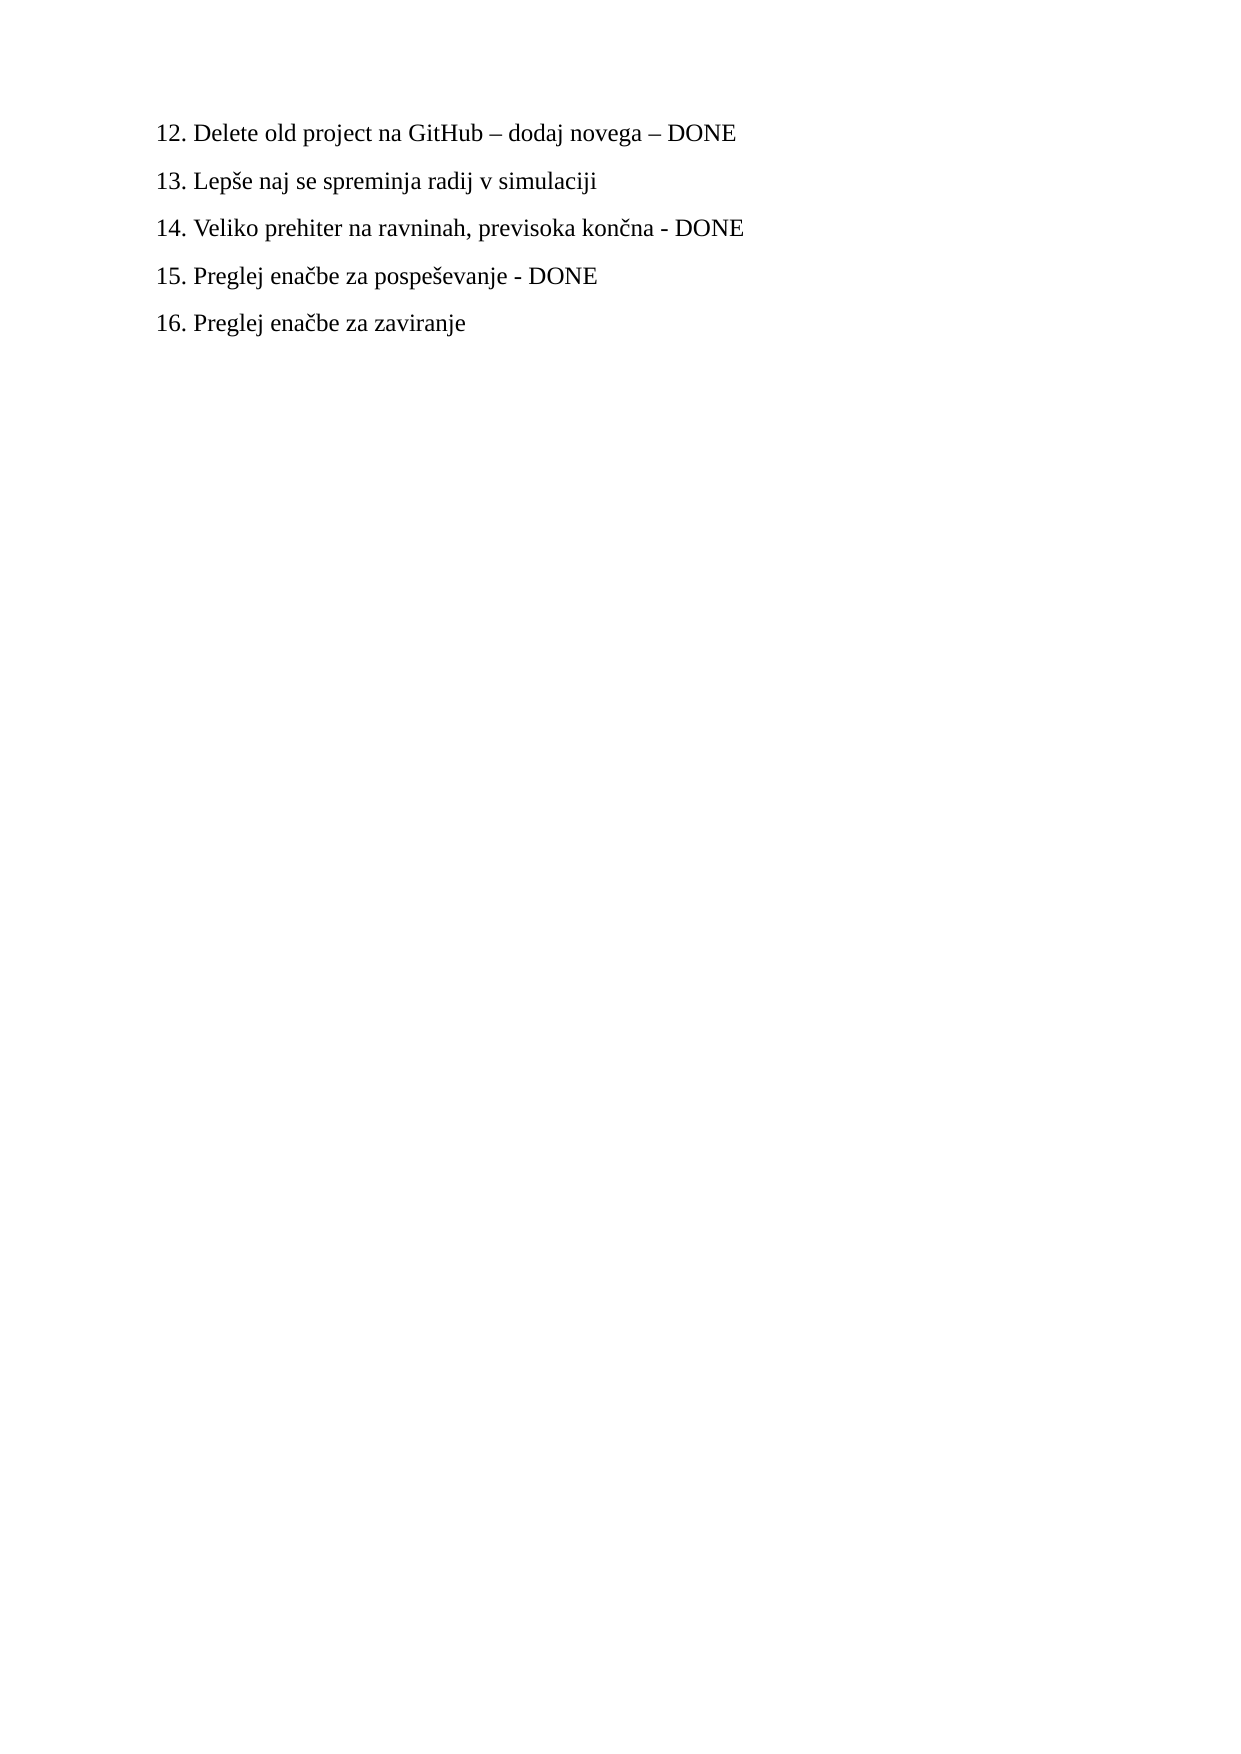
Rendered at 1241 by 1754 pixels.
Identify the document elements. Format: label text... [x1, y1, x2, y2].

list Preglej enačbe za pospeševanje - DONE [156, 261, 1122, 290]
list Veliko prehiter na ravninah, previsoka končna - DONE [156, 213, 1122, 242]
list Preglej enačbe za zaviranje [156, 308, 1122, 337]
list Delete old project na GitHub – dodaj novega – DONE [156, 118, 1122, 147]
list Lepše naj se spreminja radij v simulaciji [156, 166, 1122, 194]
